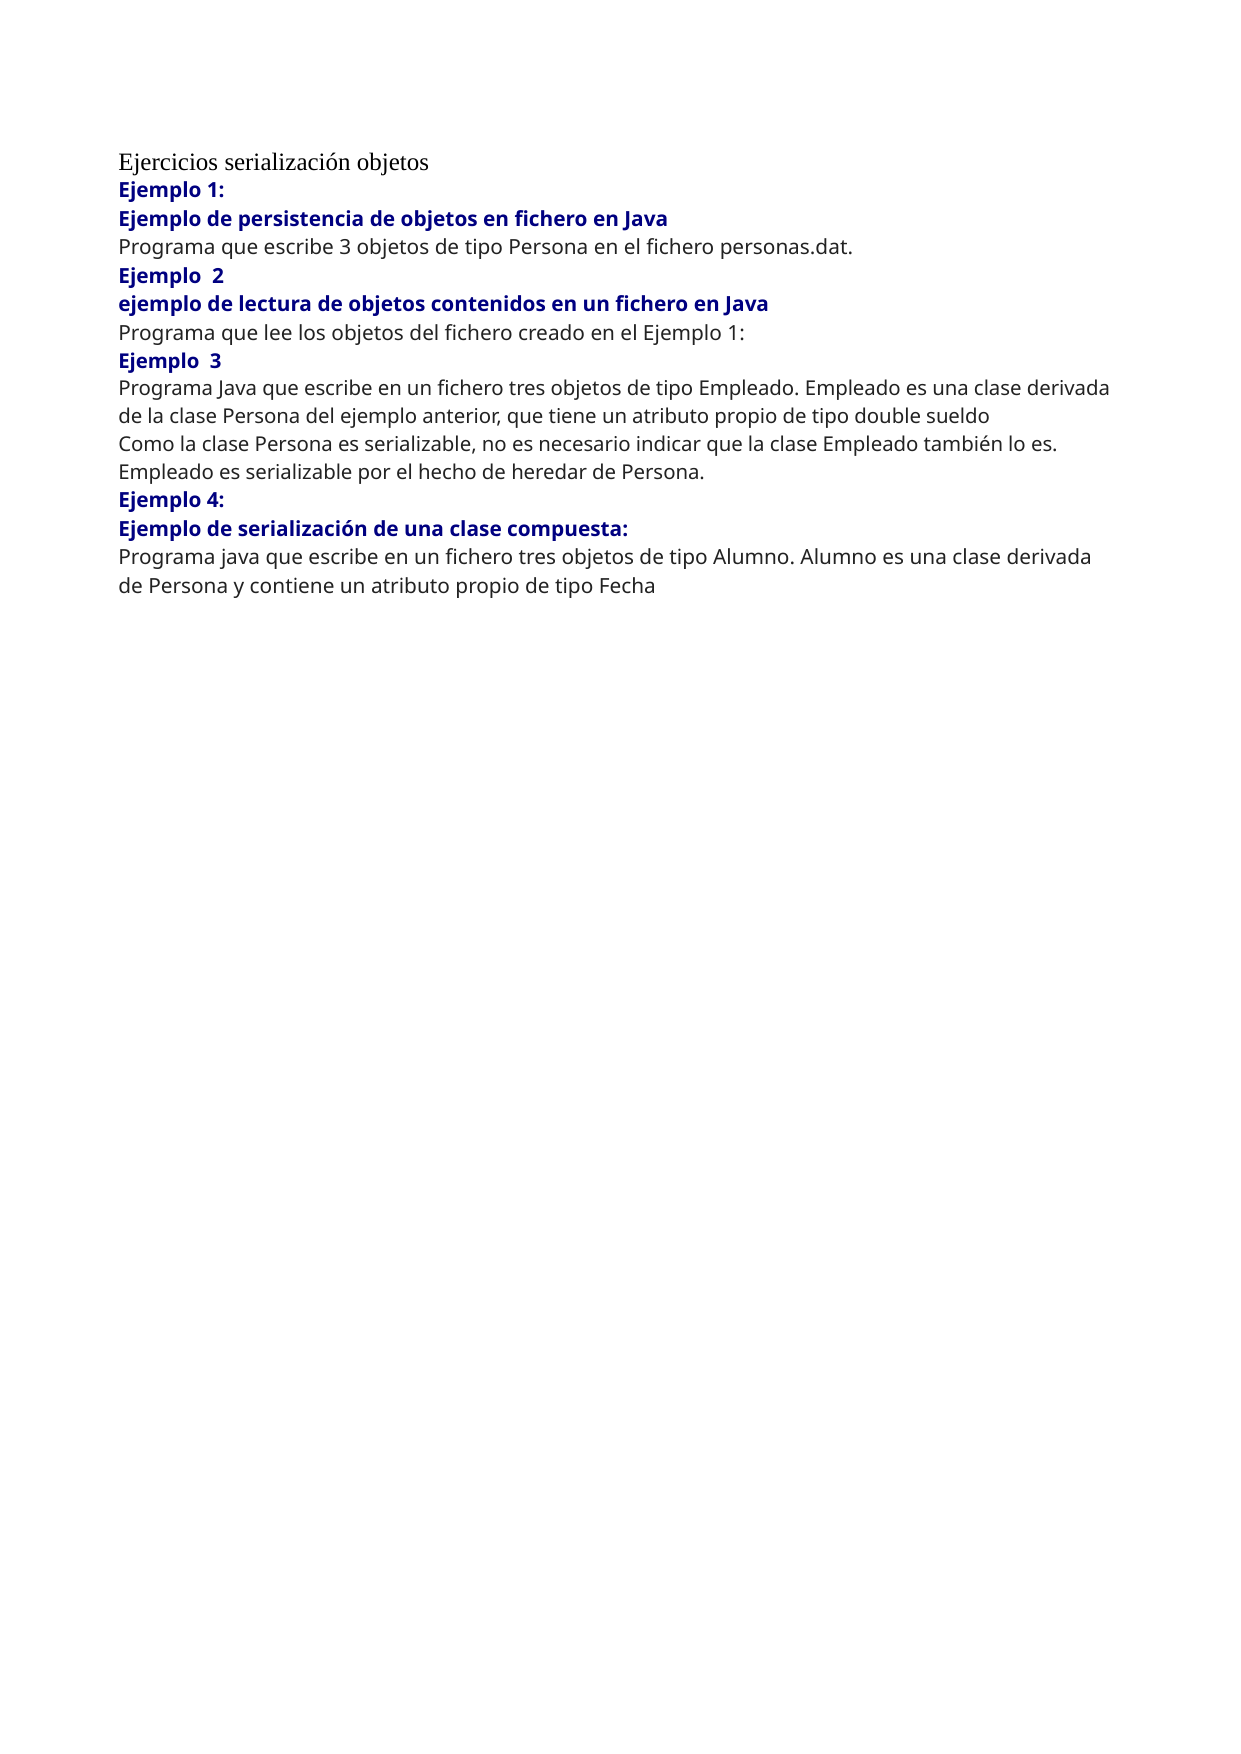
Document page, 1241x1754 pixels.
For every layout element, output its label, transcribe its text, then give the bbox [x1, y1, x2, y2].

text Ejercicios serialización objetos [118, 147, 1122, 176]
text Programa que escribe 3 objetos de tipo Persona en el fichero personas.dat. [118, 232, 1122, 261]
text Como la clase Persona es serializable, no es necesario indicar que la clase Empleado también lo es. Empleado es serializable por el hecho de heredar de Persona. [118, 429, 1122, 486]
text Ejemplo 1: [118, 176, 1122, 204]
text Programa Java que escribe en un fichero tres objetos de tipo Empleado. Empleado es una clase derivada de la clase Persona del ejemplo anterior, que tiene un atributo propio de tipo double sueldo [118, 374, 1122, 429]
text Programa java que escribe en un fichero tres objetos de tipo Alumno. Alumno es una clase derivada de Persona y contiene un atributo propio de tipo Fecha [118, 542, 1122, 599]
text Ejemplo 2 [118, 261, 1122, 289]
text Ejemplo de serialización de una clase compuesta: [118, 514, 1122, 542]
text Ejemplo de persistencia de objetos en fichero en Java [118, 204, 1122, 232]
text Ejemplo 4: [118, 486, 1122, 514]
text Ejemplo 3 [118, 346, 1122, 374]
text ejemplo de lectura de objetos contenidos en un fichero en Java [118, 289, 1122, 318]
text Programa que lee los objetos del fichero creado en el Ejemplo 1: [118, 318, 1122, 346]
